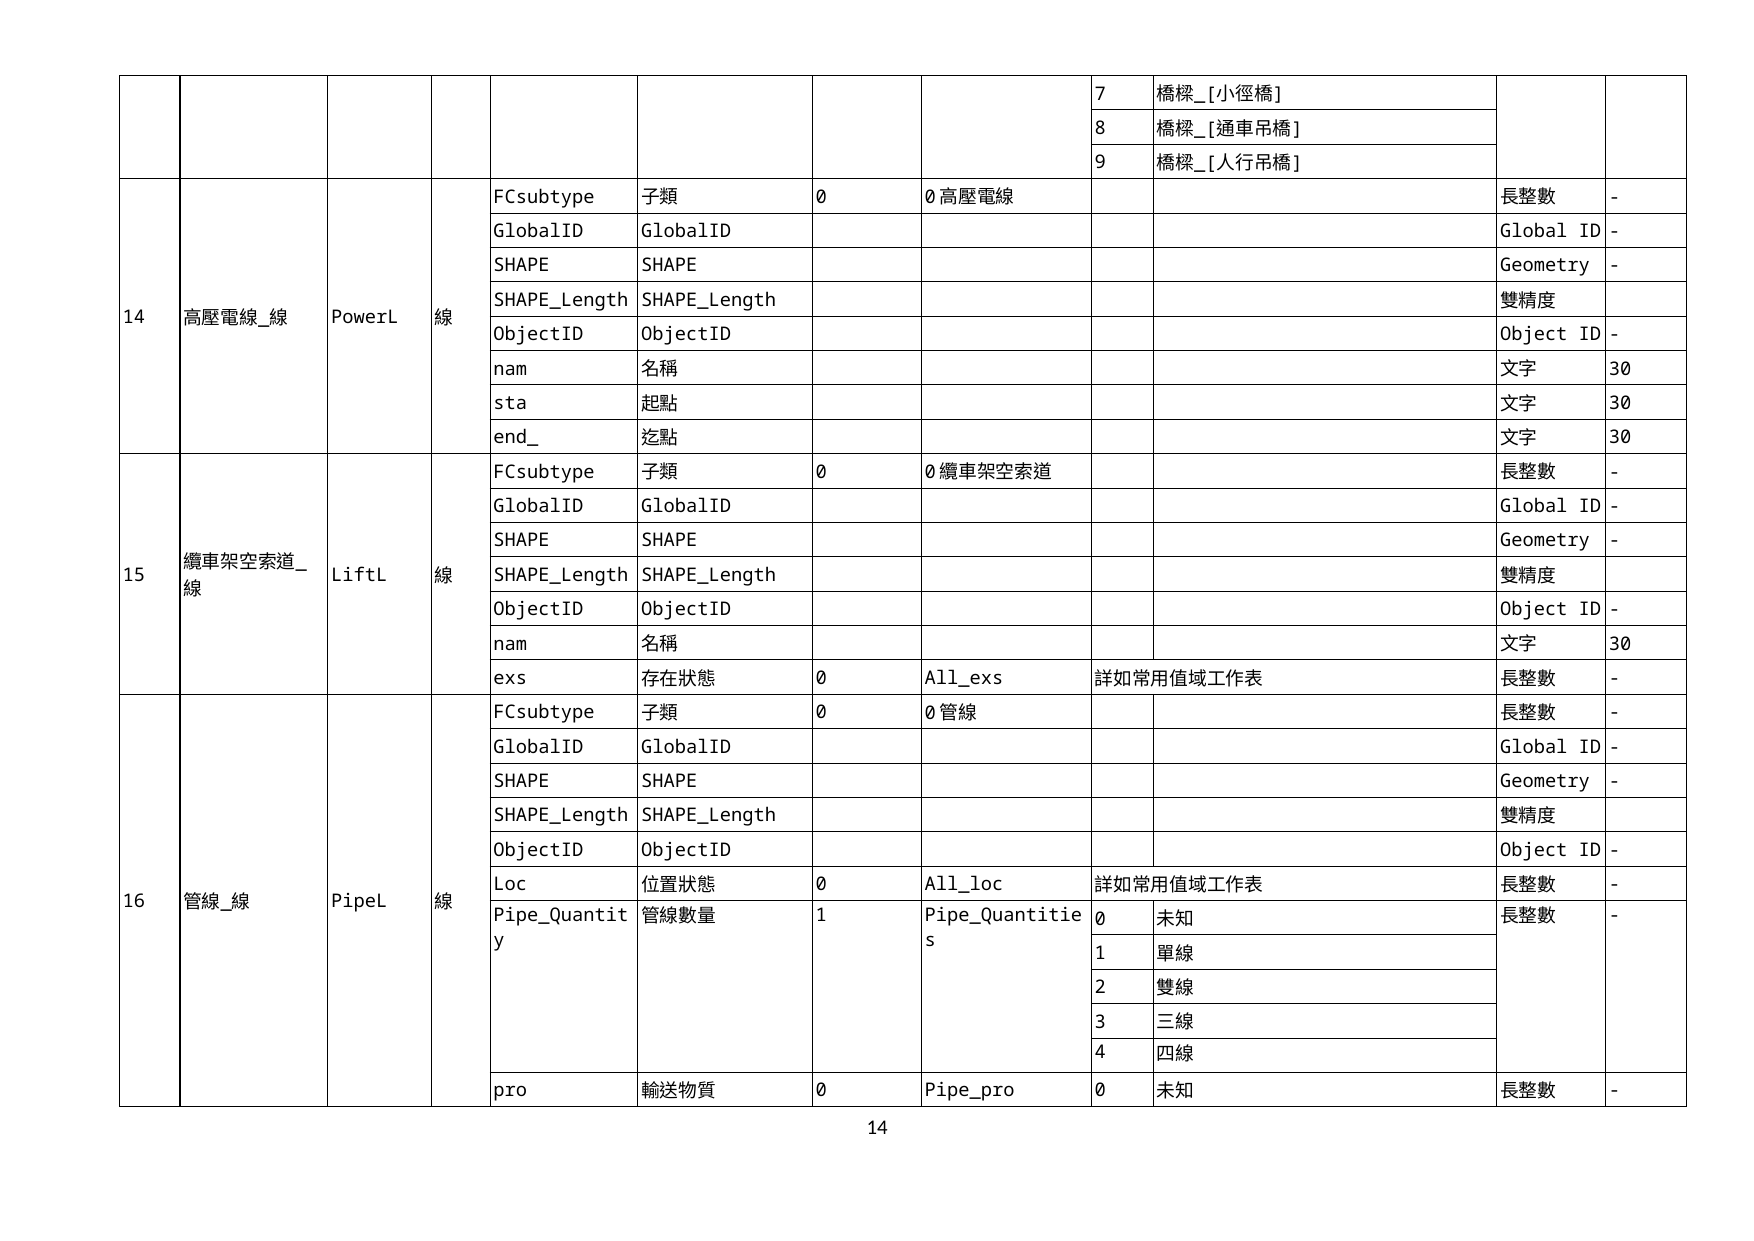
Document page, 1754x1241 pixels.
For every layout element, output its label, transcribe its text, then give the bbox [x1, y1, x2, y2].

table_cell [1154, 385, 1496, 419]
table_cell Pipe_Quantity [491, 901, 637, 1072]
table_cell [813, 317, 921, 350]
table_cell [1154, 214, 1496, 247]
table_cell [922, 764, 1091, 797]
table_cell Loc [491, 867, 637, 900]
table_cell 0 [1092, 1073, 1153, 1106]
table_cell [1154, 454, 1496, 487]
table_cell 三線 [1154, 1004, 1496, 1037]
table_cell 位置狀態 [638, 867, 812, 900]
table_cell SHAPE [491, 764, 637, 797]
table_cell 0纜車架空索道 [922, 454, 1091, 487]
table_cell 高壓電線_線 [181, 179, 327, 453]
table_cell [1154, 420, 1496, 453]
table_cell [813, 420, 921, 453]
table_cell 子類 [638, 179, 812, 212]
table_cell - [1606, 1073, 1686, 1106]
table_cell - [1606, 729, 1686, 762]
table_cell [1092, 729, 1153, 762]
table_cell [1092, 798, 1153, 831]
table_cell 14 [120, 179, 179, 453]
table_cell SHAPE [491, 523, 637, 556]
table_cell Geometry [1497, 764, 1605, 797]
table_cell 長整數 [1497, 454, 1605, 487]
table_cell [1092, 179, 1153, 212]
table_cell Object ID [1497, 317, 1605, 350]
table_cell 詳如常用值域工作表 [1092, 660, 1496, 694]
table_cell [1092, 282, 1153, 316]
table_cell 名稱 [638, 351, 812, 384]
table_cell [813, 385, 921, 419]
table_cell [1092, 214, 1153, 247]
table_cell [813, 592, 921, 625]
table_cell - [1606, 179, 1686, 212]
table_cell [922, 351, 1091, 384]
table_cell GlobalID [491, 489, 637, 522]
table_cell 單線 [1154, 935, 1496, 969]
table_cell [813, 764, 921, 797]
table_cell - [1606, 317, 1686, 350]
table_cell [1154, 798, 1496, 831]
table_cell 1 [813, 901, 921, 1072]
table_cell 30 [1606, 385, 1686, 419]
table_cell [1154, 282, 1496, 316]
table_cell - [1606, 592, 1686, 625]
table_cell [922, 729, 1091, 762]
table_cell 子類 [638, 695, 812, 728]
table_cell 起點 [638, 385, 812, 419]
table_cell - [1606, 764, 1686, 797]
table_cell 雙線 [1154, 970, 1496, 1003]
table_cell [1154, 351, 1496, 384]
table_cell [1154, 592, 1496, 625]
table_cell 文字 [1497, 385, 1605, 419]
table_cell 15 [120, 454, 179, 694]
table_cell [813, 282, 921, 316]
table_cell nam [491, 351, 637, 384]
table_cell - [1606, 660, 1686, 694]
table_cell SHAPE_Length [491, 557, 637, 591]
table_cell 0 [813, 867, 921, 900]
table_cell [813, 798, 921, 831]
table_cell 未知 [1154, 901, 1496, 934]
table_cell 管線_線 [181, 695, 327, 1106]
table_cell - [1606, 454, 1686, 487]
table_cell SHAPE [638, 248, 812, 281]
table_cell [813, 626, 921, 659]
table_cell ObjectID [638, 592, 812, 625]
table_cell [432, 76, 490, 178]
table_cell [1154, 557, 1496, 591]
table_cell - [1606, 214, 1686, 247]
table_cell SHAPE [638, 764, 812, 797]
table_cell [1092, 454, 1153, 487]
table_cell FCsubtype [491, 454, 637, 487]
table_cell [181, 76, 327, 178]
table_cell 9 [1092, 145, 1153, 178]
table_cell All_loc [922, 867, 1091, 900]
table_cell SHAPE [638, 523, 812, 556]
table_cell 文字 [1497, 626, 1605, 659]
table_cell [1154, 248, 1496, 281]
table_cell 16 [120, 695, 179, 1106]
table_cell [1092, 317, 1153, 350]
table_cell [1092, 351, 1153, 384]
table_cell FCsubtype [491, 695, 637, 728]
table_cell [1154, 523, 1496, 556]
table_cell 0高壓電線 [922, 179, 1091, 212]
table_cell [1092, 832, 1153, 866]
table_cell [922, 523, 1091, 556]
table_cell 長整數 [1497, 695, 1605, 728]
table_cell - [1606, 867, 1686, 900]
table_cell 橋樑_[小徑橋] [1154, 76, 1496, 109]
table_cell [922, 420, 1091, 453]
table_cell [1092, 523, 1153, 556]
table_cell [1154, 764, 1496, 797]
table_cell [813, 489, 921, 522]
table_cell GlobalID [638, 489, 812, 522]
table_cell [1092, 385, 1153, 419]
table_cell - [1606, 76, 1686, 178]
table_cell 詳如常用值域工作表 [1092, 867, 1496, 900]
table_cell GlobalID [491, 214, 637, 247]
table_cell PipeL [328, 695, 431, 1106]
table_cell [1154, 695, 1496, 728]
table_cell sta [491, 385, 637, 419]
table_cell ObjectID [638, 832, 812, 866]
table_cell 橋樑_[通車吊橋] [1154, 110, 1496, 144]
table_cell 文字 [1497, 420, 1605, 453]
table_cell [922, 282, 1091, 316]
table_cell [922, 385, 1091, 419]
table_cell 長整數 [1497, 867, 1605, 900]
table_cell - [1606, 248, 1686, 281]
table_cell - [1606, 832, 1686, 866]
table_cell 4 [1092, 1039, 1153, 1072]
table_cell 子類 [638, 454, 812, 487]
table_cell 0 [813, 179, 921, 212]
table_cell 四線 [1154, 1039, 1496, 1072]
table_cell 輸送物質 [638, 1073, 812, 1106]
table_cell 3 [1092, 1004, 1153, 1037]
table_cell [1606, 798, 1686, 831]
table_cell GlobalID [491, 729, 637, 762]
table_cell 0 [813, 695, 921, 728]
table_cell 線 [432, 454, 490, 694]
table_cell [1092, 764, 1153, 797]
table_cell Global ID [1497, 729, 1605, 762]
table_cell 橋樑_[人行吊橋] [1154, 145, 1496, 178]
table_cell [922, 832, 1091, 866]
table_cell 管線數量 [638, 901, 812, 1072]
table_cell - [1606, 489, 1686, 522]
table_cell [813, 523, 921, 556]
table_cell 1 [1092, 935, 1153, 969]
table_cell [1154, 317, 1496, 350]
table_cell [922, 317, 1091, 350]
table_cell ObjectID [491, 832, 637, 866]
table_cell 名稱 [638, 626, 812, 659]
table_cell 30 [1606, 420, 1686, 453]
table_cell [120, 76, 179, 178]
table_cell ObjectID [638, 317, 812, 350]
table_cell SHAPE_Length [638, 557, 812, 591]
table_cell 2 [1092, 970, 1153, 1003]
table_cell - [1606, 523, 1686, 556]
table_cell 長整數 [1497, 901, 1605, 1072]
table_cell 長整數 [1497, 660, 1605, 694]
table_cell [328, 76, 431, 178]
table_cell [1154, 729, 1496, 762]
table_cell [1606, 282, 1686, 316]
table_cell [1606, 557, 1686, 591]
table_cell [1154, 179, 1496, 212]
table_cell [813, 76, 921, 178]
table_cell GlobalID [638, 214, 812, 247]
table_cell 長整數 [1497, 179, 1605, 212]
table_cell Geometry [1497, 523, 1605, 556]
table_cell 未知 [1154, 1073, 1496, 1106]
table_cell SHAPE_Length [491, 282, 637, 316]
table_cell 雙精度 [1497, 282, 1605, 316]
table_cell SHAPE [491, 248, 637, 281]
table_cell 7 [1092, 76, 1153, 109]
table_cell 8 [1092, 110, 1153, 144]
table_cell [922, 489, 1091, 522]
table_cell [638, 76, 812, 178]
table_cell [922, 592, 1091, 625]
table_cell SHAPE_Length [491, 798, 637, 831]
table_cell [922, 76, 1091, 178]
table_cell [1092, 592, 1153, 625]
table_cell [922, 248, 1091, 281]
table_cell Global ID [1497, 489, 1605, 522]
table_cell [813, 248, 921, 281]
table_cell 雙精度 [1497, 798, 1605, 831]
table_cell 0 [813, 1073, 921, 1106]
table_cell [1092, 489, 1153, 522]
table_cell [1154, 489, 1496, 522]
table_cell 0 [1092, 901, 1153, 934]
table_cell [1092, 248, 1153, 281]
table_cell [813, 832, 921, 866]
table_cell 0 [813, 454, 921, 487]
table_cell - [1606, 695, 1686, 728]
table_cell Pipe_pro [922, 1073, 1091, 1106]
table_cell 纜車架空索道_線 [181, 454, 327, 694]
table_cell 長整數 [1497, 1073, 1605, 1106]
table_cell Global ID [1497, 214, 1605, 247]
table_cell LiftL [328, 454, 431, 694]
table_cell [1092, 695, 1153, 728]
table_cell 雙精度 [1497, 557, 1605, 591]
table_cell 線 [432, 179, 490, 453]
table_cell 0 [813, 660, 921, 694]
table_cell All_exs [922, 660, 1091, 694]
table_cell [813, 729, 921, 762]
table_cell [1154, 626, 1496, 659]
table_cell [922, 626, 1091, 659]
table_cell 文字 [1497, 351, 1605, 384]
table_cell ObjectID [491, 592, 637, 625]
table_cell [813, 214, 921, 247]
table_cell 30 [1606, 351, 1686, 384]
table_cell Object ID [1497, 832, 1605, 866]
table_cell 線 [432, 695, 490, 1106]
table_cell ObjectID [491, 317, 637, 350]
table_cell end_ [491, 420, 637, 453]
table_cell [1154, 832, 1496, 866]
table_cell [1092, 420, 1153, 453]
table_cell GlobalID [638, 729, 812, 762]
table_cell pro [491, 1073, 637, 1106]
table_cell [491, 76, 637, 178]
table_cell 存在狀態 [638, 660, 812, 694]
table_cell nam [491, 626, 637, 659]
table_cell [1497, 76, 1605, 178]
table_cell [1092, 626, 1153, 659]
table_cell exs [491, 660, 637, 694]
table_cell [922, 798, 1091, 831]
table_cell 0管線 [922, 695, 1091, 728]
table_cell 迄點 [638, 420, 812, 453]
table_cell [922, 214, 1091, 247]
table_cell PowerL [328, 179, 431, 453]
table_cell [1092, 557, 1153, 591]
table_cell FCsubtype [491, 179, 637, 212]
table_cell [922, 557, 1091, 591]
table_cell - [1606, 901, 1686, 1072]
table_cell [813, 557, 921, 591]
table_cell Pipe_Quantities [922, 901, 1091, 1072]
table_cell SHAPE_Length [638, 282, 812, 316]
table_cell [813, 351, 921, 384]
table_cell Object ID [1497, 592, 1605, 625]
table_cell SHAPE_Length [638, 798, 812, 831]
table_cell 30 [1606, 626, 1686, 659]
table_cell Geometry [1497, 248, 1605, 281]
